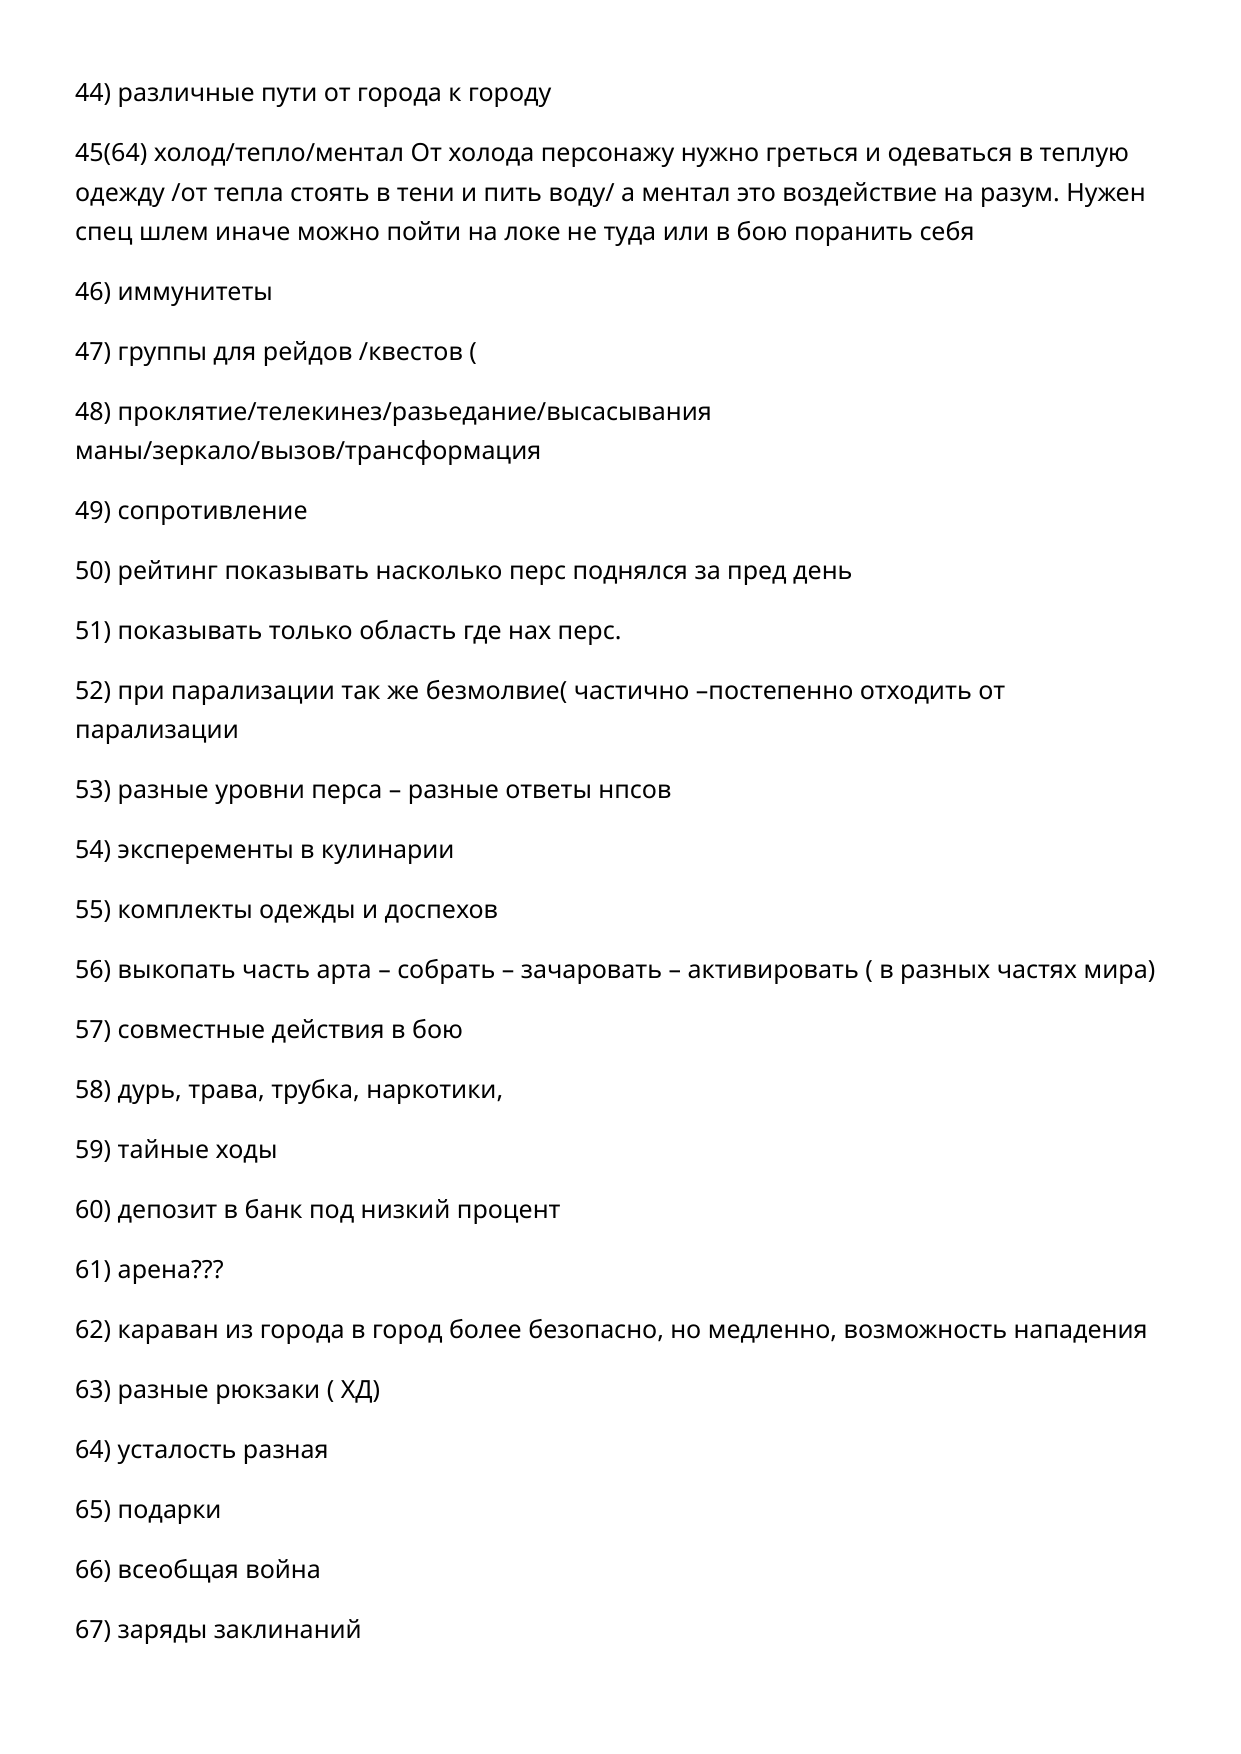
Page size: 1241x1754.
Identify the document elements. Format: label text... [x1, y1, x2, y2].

text 55) комплекты одежды и доспехов [75, 892, 1165, 926]
text 50) рейтинг показывать насколько перс поднялся за пред день [75, 552, 1165, 587]
text 54) эксперементы в кулинарии [75, 832, 1165, 866]
text 67) заряды заклинаний [75, 1612, 1165, 1646]
text 65) подарки [75, 1492, 1165, 1526]
text 48) проклятие/телекинез/разьедание/высасывания маны/зеркало/вызов/трансформация [75, 393, 1165, 467]
text 52) при парализации так же безмолвие( частично –постепенно отходить от парализации [75, 672, 1165, 746]
text 61) арена??? [75, 1252, 1165, 1286]
text 66) всеобщая война [75, 1552, 1165, 1586]
text 57) совместные действия в бою [75, 1012, 1165, 1046]
text 51) показывать только область где нах перс. [75, 612, 1165, 647]
text 49) сопротивление [75, 492, 1165, 527]
text 44) различные пути от города к городу [75, 75, 1165, 109]
text 63) разные рюкзаки ( ХД) [75, 1372, 1165, 1406]
text 64) усталость разная [75, 1432, 1165, 1466]
text 60) депозит в банк под низкий процент [75, 1192, 1165, 1226]
text 58) дурь, трава, трубка, наркотики, [75, 1072, 1165, 1106]
text 56) выкопать часть арта – собрать – зачаровать – активировать ( в разных частях мира) [75, 952, 1165, 986]
text 59) тайные ходы [75, 1132, 1165, 1166]
text 53) разные уровни перса – разные ответы нпсов [75, 772, 1165, 806]
text 62) караван из города в город более безопасно, но медленно, возможность нападения [75, 1312, 1165, 1346]
text 47) группы для рейдов /квестов ( [75, 333, 1165, 367]
text 45(64) холод/тепло/ментал От холода персонажу нужно греться и одеваться в теплую одежду /от тепла стоять в тени и пить воду/ а ментал это воздействие на разум. Нужен спец шлем иначе можно пойти на локе не туда или в бою поранить себя [75, 135, 1165, 247]
text 46) иммунитеты [75, 273, 1165, 307]
